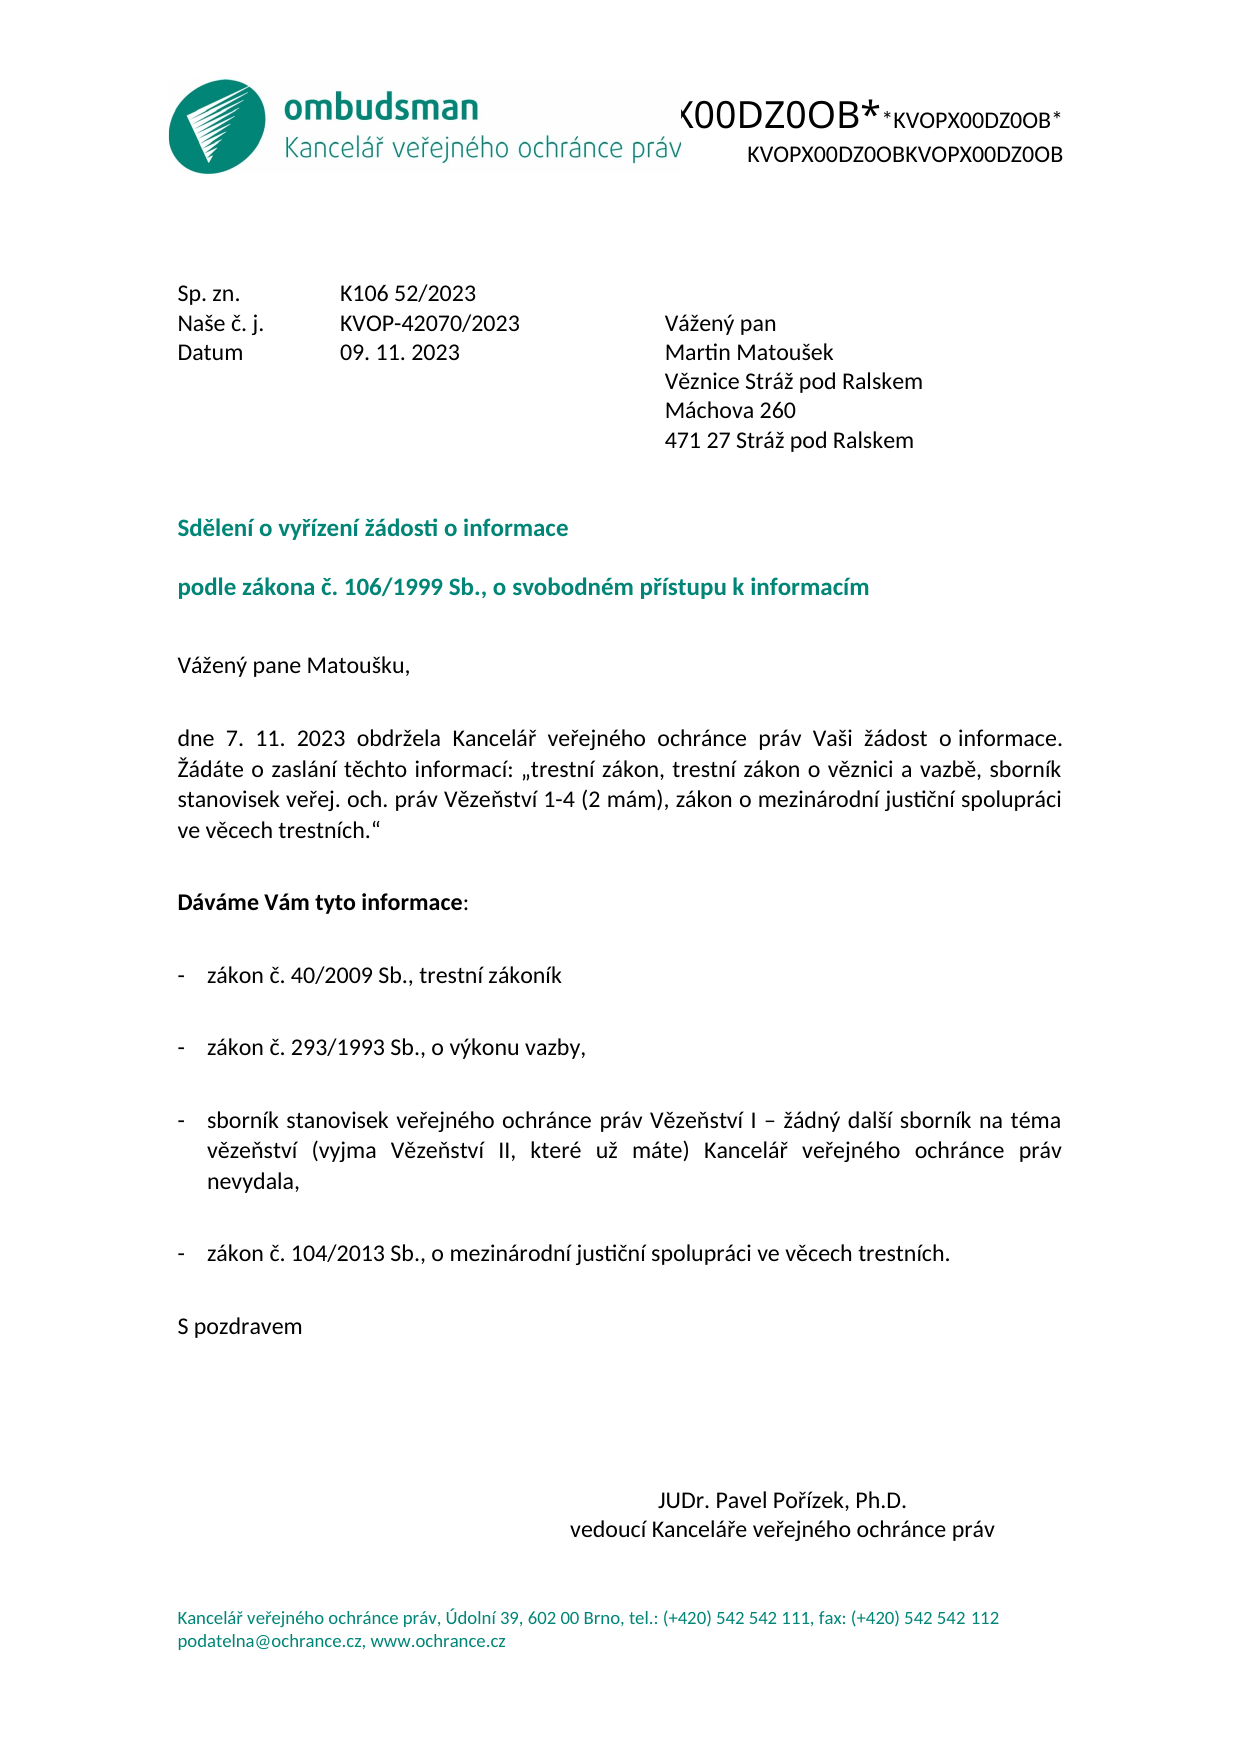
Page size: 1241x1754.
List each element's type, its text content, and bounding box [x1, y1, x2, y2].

text Vážený pane Matoušku, [177, 651, 1063, 680]
subtitle Sdělení o vyřízení žádosti o informace [177, 513, 1063, 543]
subtitle podle zákona č. 106/1999 Sb., o svobodném přístupu k informacím [177, 571, 1063, 602]
table_header K106 52/2023 KVOP-42070/2023 09. 11. 2023 [340, 220, 664, 513]
list zákon č. 104/2013 Sb., o mezinárodní justiční spolupráci ve věcech trestních. [177, 1238, 1063, 1268]
text Dáváme Vám tyto informace: [177, 887, 1063, 917]
list sborník stanovisek veřejného ochránce práv Vězeňství I – žádný další sborník na téma vězeňství (vyjma Vězeňství II, které už máte) Kancelář veřejného ochránce práv nevydala, [177, 1105, 1063, 1195]
text S pozdravem [177, 1311, 1063, 1340]
list zákon č. 293/1993 Sb., o výkonu vazby, [177, 1032, 1063, 1062]
table_header Sp. zn. Naše č. j. Datum [177, 220, 340, 513]
text dne 7. 11. 2023 obdržela Kancelář veřejného ochránce práv Vaši žádost o informace. Žádáte o zaslání těchto informací: „trestní zákon, trestní zákon o věznici a vazbě, sborník stanovisek veřej. och. práv Vězeňství 1-4 (2 mám), zákon o mezinárodní justiční spolupráci ve věcech trestních.“ [177, 723, 1063, 844]
list zákon č. 40/2009 Sb., trestní zákoník [177, 960, 1063, 989]
text vedoucí Kanceláře veřejného ochránce práv [502, 1514, 1063, 1543]
text JUDr. Pavel Pořízek, Ph.D. [502, 1485, 1063, 1514]
table_header Vážený pan Martin Matoušek Věznice Stráž pod Ralskem Máchova 260 471 27 Stráž pod Ralskem [665, 220, 1085, 513]
